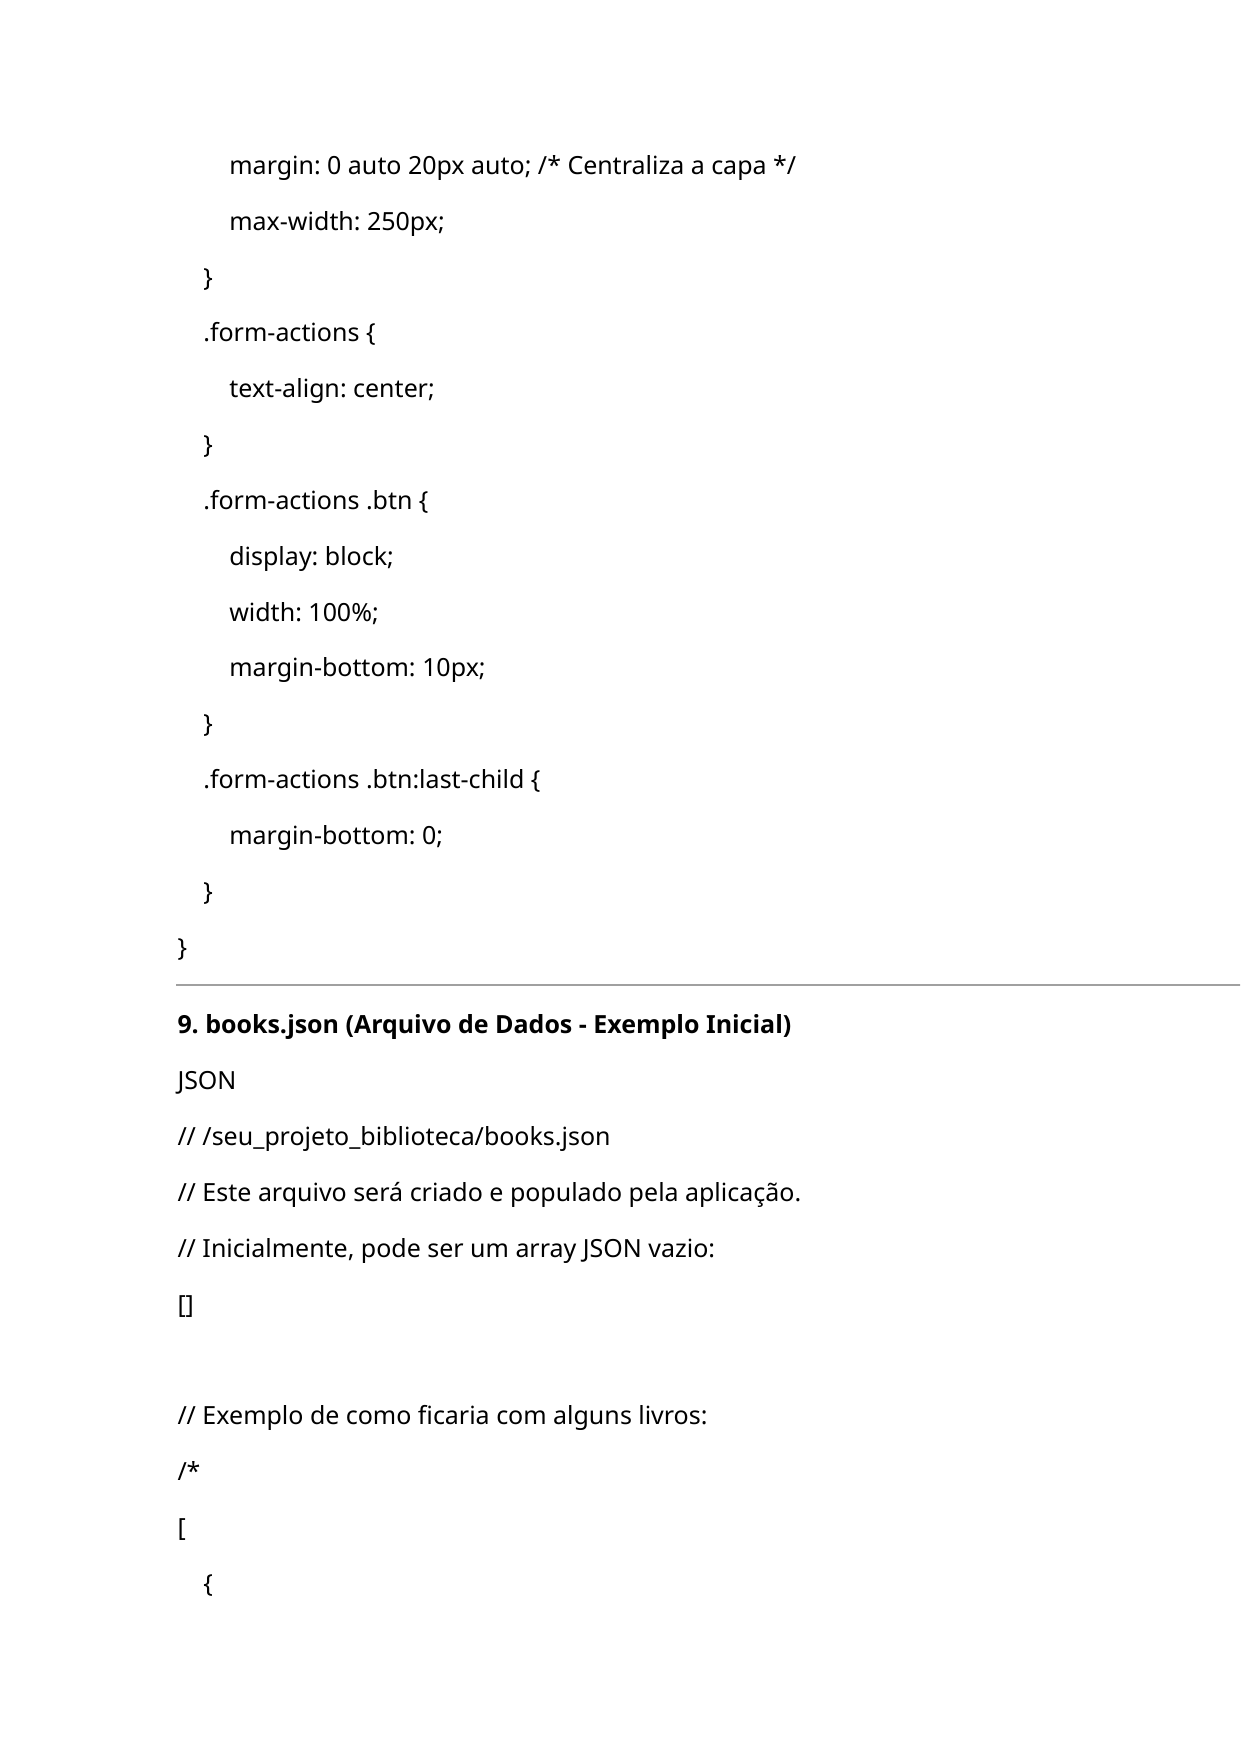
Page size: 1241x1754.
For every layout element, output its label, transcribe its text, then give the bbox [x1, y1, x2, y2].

text /* [177, 1454, 1063, 1488]
text width: 100%; [177, 594, 1063, 628]
text margin: 0 auto 20px auto; /* Centraliza a capa */ [177, 148, 1063, 182]
text [] [177, 1286, 1063, 1320]
text JSON [177, 1063, 1063, 1097]
text // Exemplo de como ficaria com alguns livros: [177, 1398, 1063, 1432]
text // Este arquivo será criado e populado pela aplicação. [177, 1175, 1063, 1209]
text } [177, 259, 1063, 293]
text } [177, 873, 1063, 907]
text { [177, 1566, 1063, 1599]
text } [177, 427, 1063, 461]
text // /seu_projeto_biblioteca/books.json [177, 1119, 1063, 1153]
text display: block; [177, 538, 1063, 572]
text .form-actions .btn:last-child { [177, 762, 1063, 796]
text // Inicialmente, pode ser um array JSON vazio: [177, 1231, 1063, 1264]
text margin-bottom: 0; [177, 818, 1063, 852]
text margin-bottom: 10px; [177, 650, 1063, 684]
text max-width: 250px; [177, 203, 1063, 237]
text [ [177, 1510, 1063, 1544]
text .form-actions { [177, 315, 1063, 349]
text } [177, 929, 1063, 963]
text 9. books.json (Arquivo de Dados - Exemplo Inicial) [177, 1007, 1063, 1041]
text .form-actions .btn { [177, 483, 1063, 517]
text text-align: center; [177, 371, 1063, 405]
text } [177, 706, 1063, 740]
